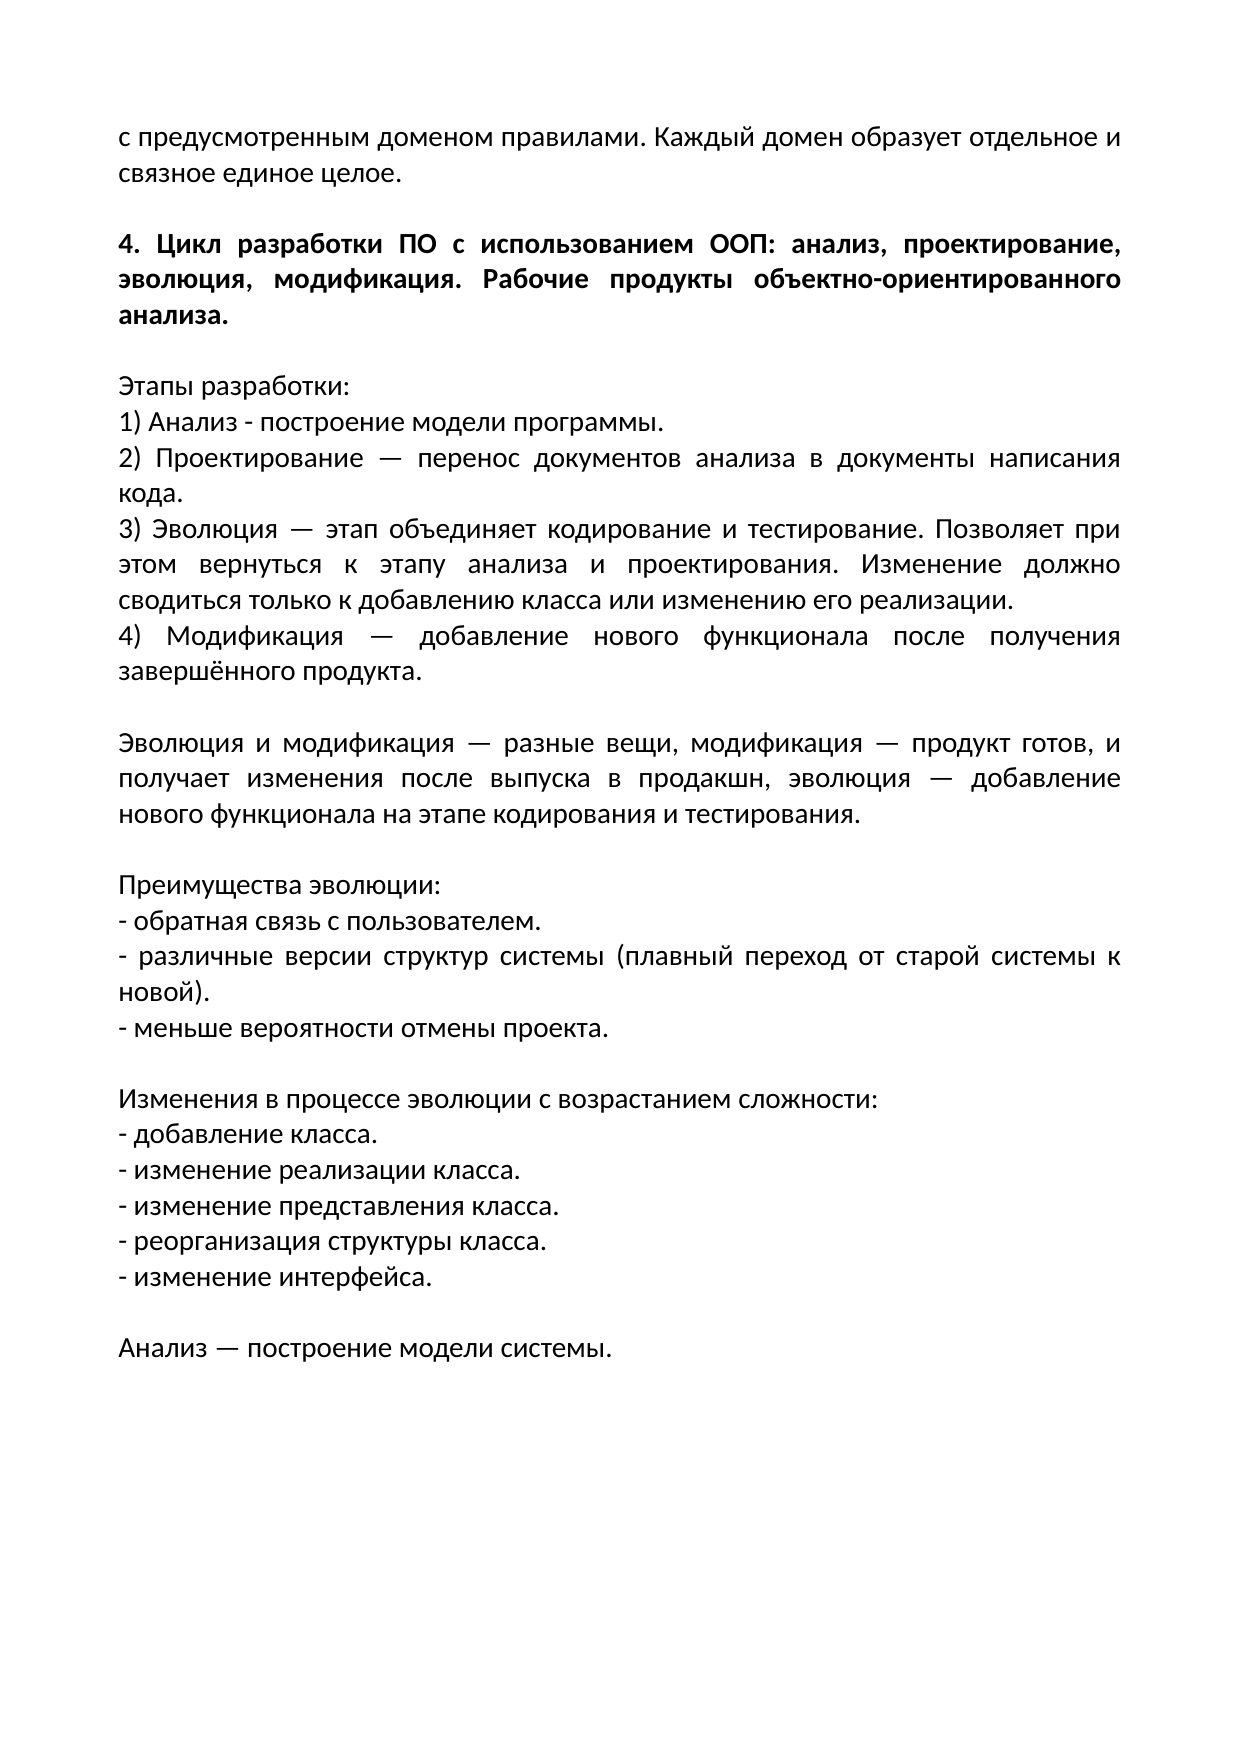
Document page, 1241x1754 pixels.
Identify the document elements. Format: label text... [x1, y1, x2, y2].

text - добавление класса. [118, 1116, 1122, 1151]
text Анализ — построение модели системы. [118, 1329, 1122, 1365]
text 1) Анализ - построение модели программы. [118, 403, 1122, 439]
text - реорганизация структуры класса. [118, 1222, 1122, 1258]
text 2) Проектирование — перенос документов анализа в документы написания кода. [118, 439, 1122, 510]
text - различные версии структур системы (плавный переход от старой системы к новой). [118, 937, 1122, 1009]
text 4) Модификация — добавление нового функционала после получения завершённого продукта. [118, 617, 1122, 688]
text Изменения в процессе эволюции с возрастанием сложности: [118, 1080, 1122, 1116]
text - обратная связь с пользователем. [118, 902, 1122, 937]
text с предусмотренным доменом правилами. Каждый домен образует отдельное и связное единое целое. [118, 118, 1122, 189]
text - изменение интерфейса. [118, 1258, 1122, 1294]
text - изменение реализации класса. [118, 1151, 1122, 1187]
text Эволюция и модификация — разные вещи, модификация — продукт готов, и получает изменения после выпуска в продакшн, эволюция — добавление нового функционала на этапе кодирования и тестирования. [118, 724, 1122, 831]
text 4. Цикл разработки ПО с использованием ООП: анализ, проектирование, эволюция, модификация. Рабочие продукты объектно-ориентированного анализа. [118, 225, 1122, 332]
text 3) Эволюция — этап объединяет кодирование и тестирование. Позволяет при этом вернуться к этапу анализа и проектирования. Изменение должно сводиться только к добавлению класса или изменению его реализации. [118, 510, 1122, 617]
text - изменение представления класса. [118, 1187, 1122, 1222]
text - меньше вероятности отмены проекта. [118, 1009, 1122, 1044]
text Преимущества эволюции: [118, 866, 1122, 902]
text Этапы разработки: [118, 367, 1122, 403]
